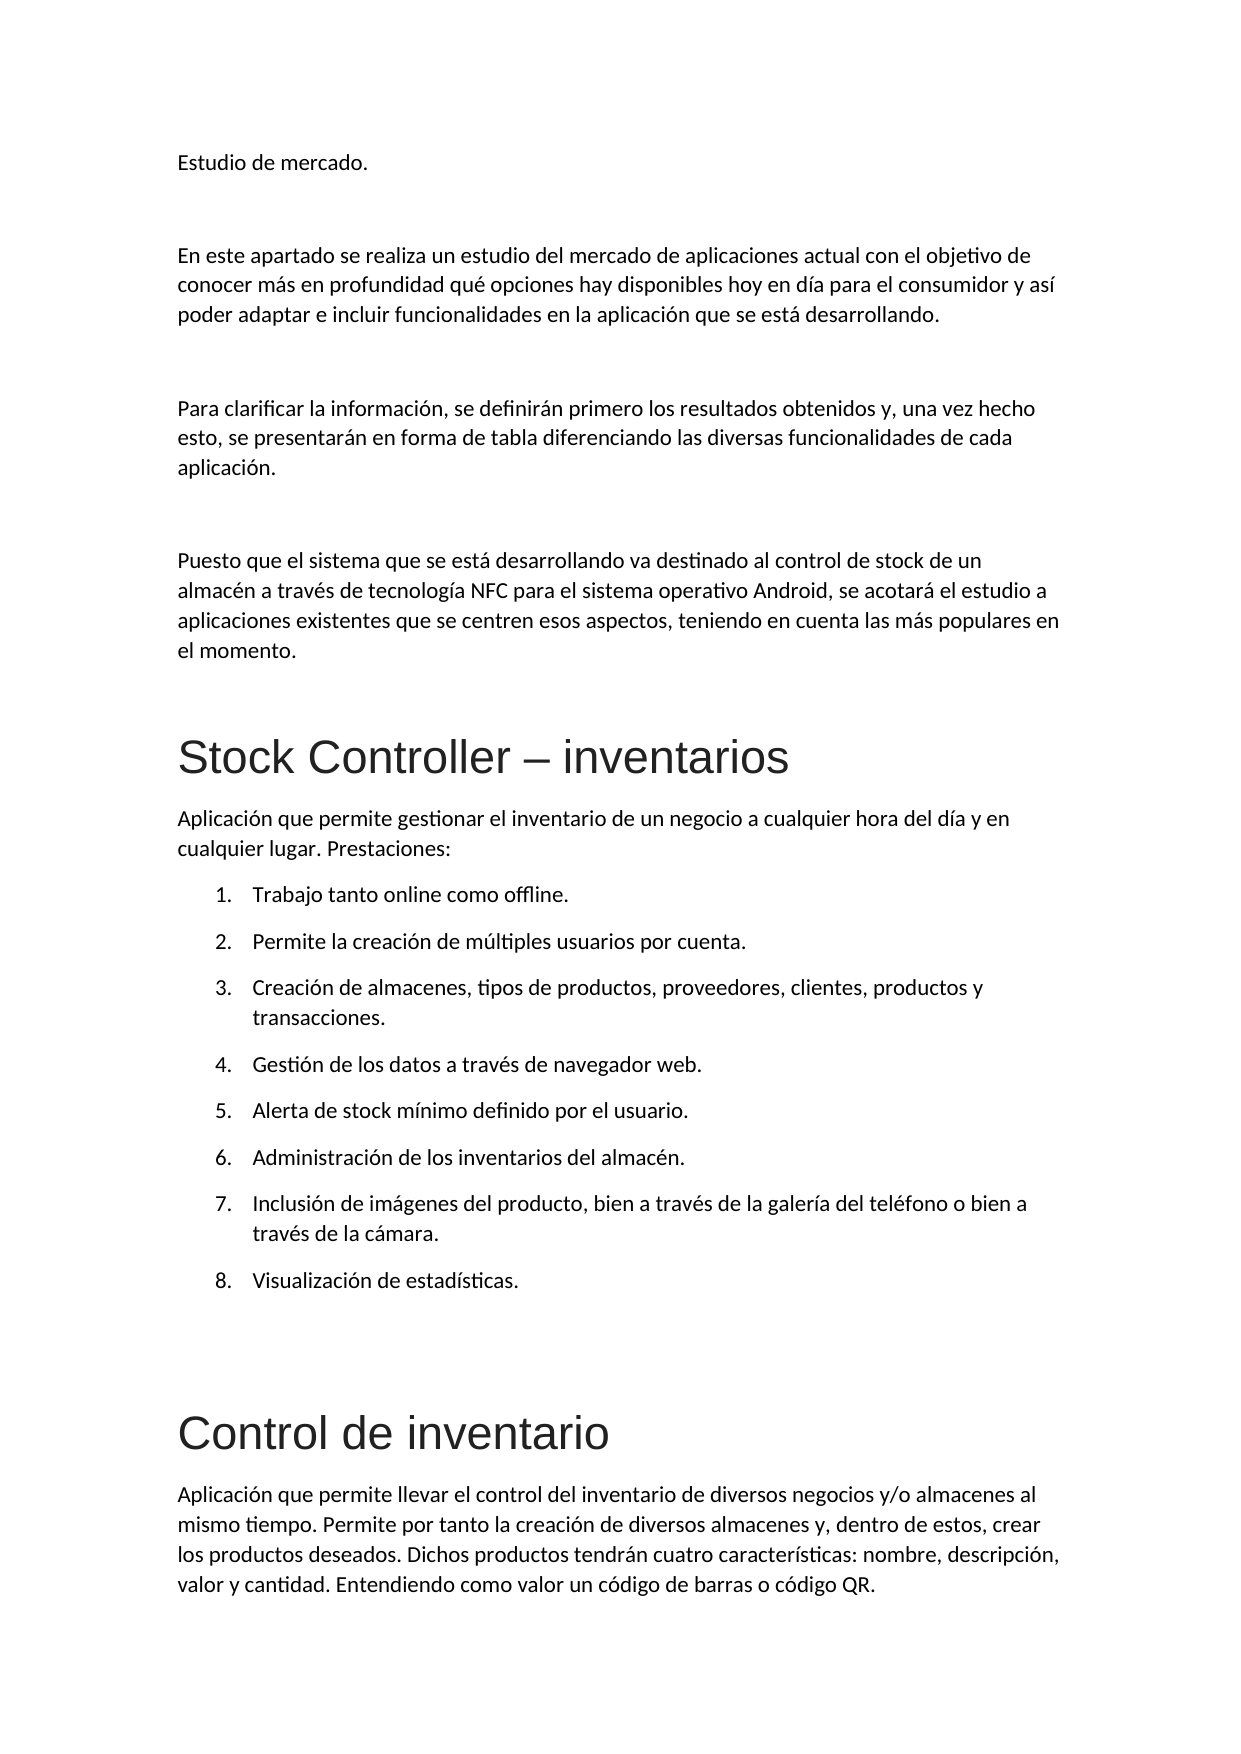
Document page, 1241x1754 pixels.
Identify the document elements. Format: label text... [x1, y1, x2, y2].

list Gestión de los datos a través de navegador web. [215, 1050, 1063, 1078]
text Stock Controller – inventarios [177, 729, 1063, 783]
list Administración de los inventarios del almacén. [215, 1143, 1063, 1171]
text Aplicación que permite gestionar el inventario de un negocio a cualquier hora del día y en cualquier lugar. Prestaciones: [177, 804, 1063, 862]
text Aplicación que permite llevar el control del inventario de diversos negocios y/o almacenes al mismo tiempo. Permite por tanto la creación de diversos almacenes y, dentro de estos, crear los productos deseados. Dichos productos tendrán cuatro características: nombre, descripción, valor y cantidad. Entendiendo como valor un código de barras o código QR. [177, 1480, 1063, 1598]
text Puesto que el sistema que se está desarrollando va destinado al control de stock de un almacén a través de tecnología NFC para el sistema operativo Android, se acotará el estudio a aplicaciones existentes que se centren esos aspectos, teniendo en cuenta las más populares en el momento. [177, 547, 1063, 664]
text Estudio de mercado. [177, 148, 1063, 176]
list Creación de almacenes, tipos de productos, proveedores, clientes, productos y transacciones. [215, 973, 1063, 1031]
list Trabajo tanto online como offline. [215, 880, 1063, 908]
text Para clarificar la información, se definirán primero los resultados obtenidos y, una vez hecho esto, se presentarán en forma de tabla diferenciando las diversas funcionalidades de cada aplicación. [177, 394, 1063, 481]
list Permite la creación de múltiples usuarios por cuenta. [215, 927, 1063, 955]
text En este apartado se realiza un estudio del mercado de aplicaciones actual con el objetivo de conocer más en profundidad qué opciones hay disponibles hoy en día para el consumidor y así poder adaptar e incluir funcionalidades en la aplicación que se está desarrollando. [177, 241, 1063, 328]
list Alerta de stock mínimo definido por el usuario. [215, 1096, 1063, 1124]
text Control de inventario [177, 1406, 1063, 1459]
list Inclusión de imágenes del producto, bien a través de la galería del teléfono o bien a través de la cámara. [215, 1189, 1063, 1247]
list Visualización de estadísticas. [215, 1266, 1063, 1294]
